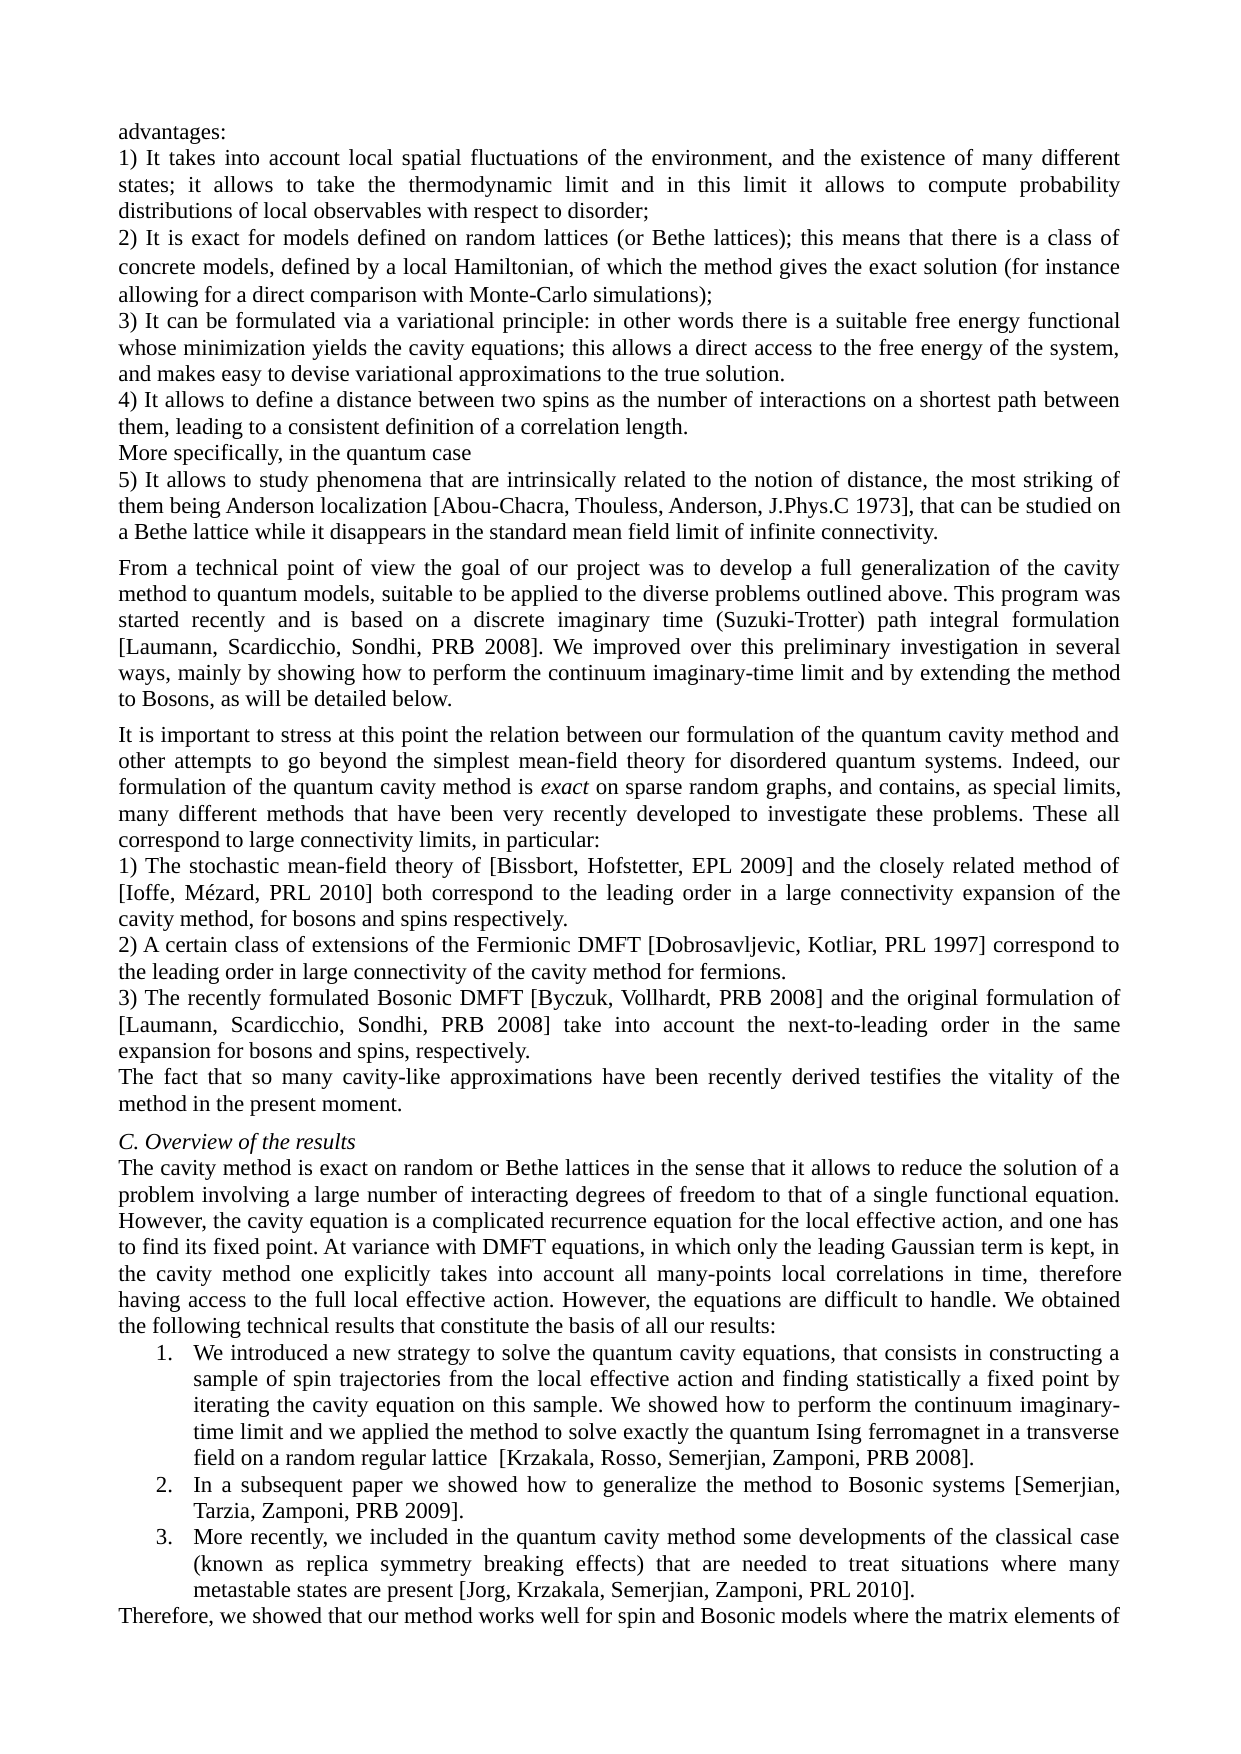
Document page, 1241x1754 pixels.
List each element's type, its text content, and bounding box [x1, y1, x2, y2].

text 2) It is exact for models defined on random lattices (or Bethe lattices); this means that there is a class of concrete models, defined by a local Hamiltonian, of which the method gives the exact solution (for instance allowing for a direct comparison with Monte-Carlo simulations); [118, 223, 1122, 307]
text 3) The recently formulated Bosonic DMFT [Byczuk, Vollhardt, PRB 2008] and the original formulation of [Laumann, Scardicchio, Sondhi, PRB 2008] take into account the next-to-leading order in the same expansion for bosons and spins, respectively. [118, 984, 1122, 1063]
text Therefore, we showed that our method works well for spin and Bosonic models where the matrix elements of [118, 1602, 1122, 1629]
text The cavity method is exact on random or Bethe lattices in the sense that it allows to reduce the solution of a problem involving a large number of interacting degrees of freedom to that of a single functional equation. However, the cavity equation is a complicated recurrence equation for the local effective action, and one has to find its fixed point. At variance with DMFT equations, in which only the leading Gaussian term is kept, in the cavity method one explicitly takes into account all many-points local correlations in time, therefore having access to the full local effective action. However, the equations are difficult to handle. We obtained the following technical results that constitute the basis of all our results: [118, 1154, 1122, 1339]
text advantages: [118, 118, 1122, 144]
list More recently, we included in the quantum cavity method some developments of the classical case (known as replica symmetry breaking effects) that are needed to treat situations where many metastable states are present [Jorg, Krzakala, Semerjian, Zamponi, PRL 2010]. [156, 1523, 1122, 1602]
text 5) It allows to study phenomena that are intrinsically related to the notion of distance, the most striking of them being Anderson localization [Abou-Chacra, Thouless, Anderson, J.Phys.C 1973], that can be studied on a Bethe lattice while it disappears in the standard mean field limit of infinite connectivity. [118, 466, 1122, 545]
list In a subsequent paper we showed how to generalize the method to Bosonic systems [Semerjian, Tarzia, Zamponi, PRB 2009]. [156, 1471, 1122, 1523]
text It is important to stress at this point the relation between our formulation of the quantum cavity method and other attempts to go beyond the simplest mean-field theory for disordered quantum systems. Indeed, our formulation of the quantum cavity method is exact on sparse random graphs, and contains, as special limits, many different methods that have been very recently developed to investigate these problems. These all correspond to large connectivity limits, in particular: [118, 721, 1122, 852]
list We introduced a new strategy to solve the quantum cavity equations, that consists in constructing a sample of spin trajectories from the local effective action and finding statistically a fixed point by iterating the cavity equation on this sample. We showed how to perform the continuum imaginary-time limit and we applied the method to solve exactly the quantum Ising ferromagnet in a transverse field on a random regular lattice [Krzakala, Rosso, Semerjian, Zamponi, PRB 2008]. [156, 1339, 1122, 1471]
text The fact that so many cavity-like approximations have been recently derived testifies the vitality of the method in the present moment. [118, 1063, 1122, 1116]
text 3) It can be formulated via a variational principle: in other words there is a suitable free energy functional whose minimization yields the cavity equations; this allows a direct access to the free energy of the system, and makes easy to devise variational approximations to the true solution. [118, 307, 1122, 387]
text 1) It takes into account local spatial fluctuations of the environment, and the existence of many different states; it allows to take the thermodynamic limit and in this limit it allows to compute probability distributions of local observables with respect to disorder; [118, 144, 1122, 223]
text C. Overview of the results [118, 1128, 1122, 1154]
text More specifically, in the quantum case [118, 439, 1122, 466]
text 4) It allows to define a distance between two spins as the number of interactions on a shortest path between them, leading to a consistent definition of a correlation length. [118, 387, 1122, 439]
text 1) The stochastic mean-field theory of [Bissbort, Hofstetter, EPL 2009] and the closely related method of [Ioffe, Mézard, PRL 2010] both correspond to the leading order in a large connectivity expansion of the cavity method, for bosons and spins respectively. [118, 852, 1122, 932]
text 2) A certain class of extensions of the Fermionic DMFT [Dobrosavljevic, Kotliar, PRL 1997] correspond to the leading order in large connectivity of the cavity method for fermions. [118, 932, 1122, 984]
text From a technical point of view the goal of our project was to develop a full generalization of the cavity method to quantum models, suitable to be applied to the diverse problems outlined above. This program was started recently and is based on a discrete imaginary time (Suzuki-Trotter) path integral formulation [Laumann, Scardicchio, Sondhi, PRB 2008]. We improved over this preliminary investigation in several ways, mainly by showing how to perform the continuum imaginary-time limit and by extending the method to Bosons, as will be detailed below. [118, 554, 1122, 712]
